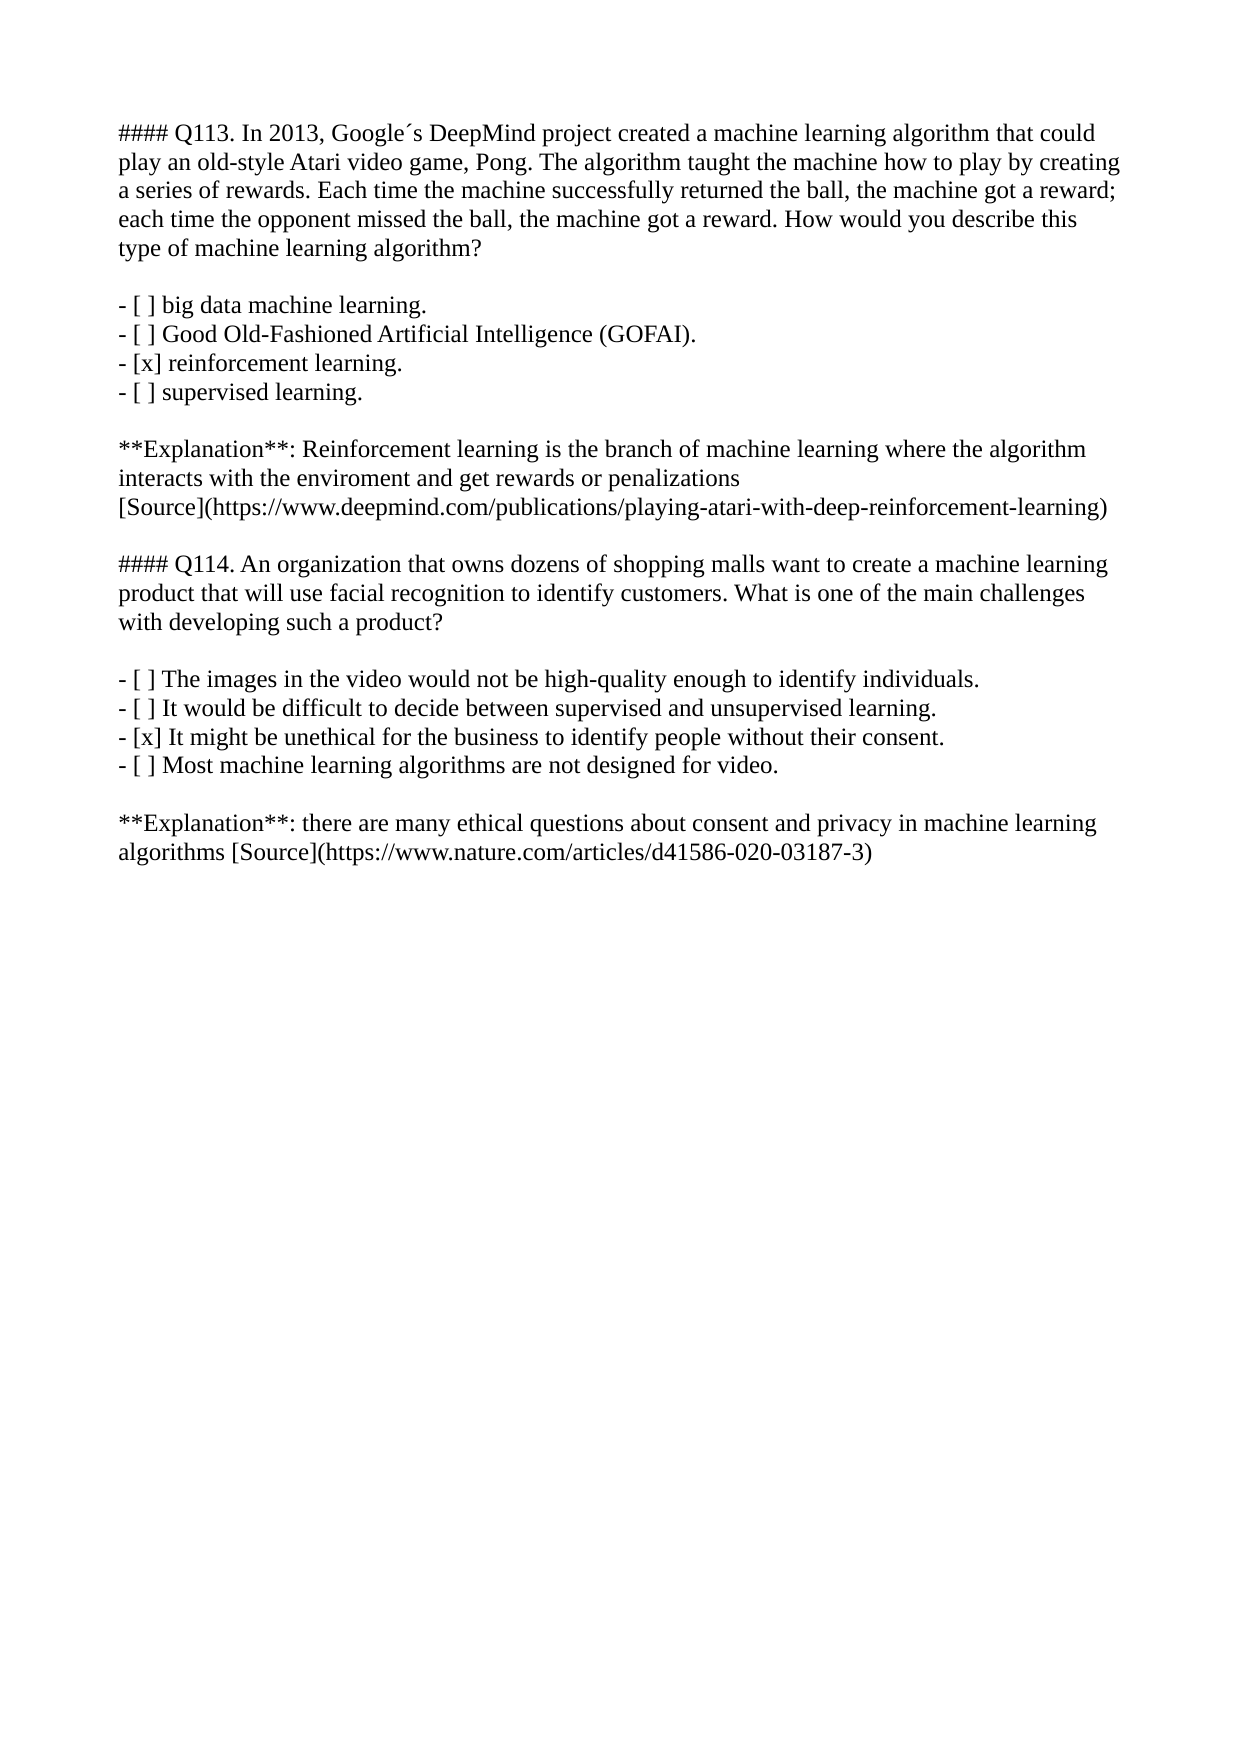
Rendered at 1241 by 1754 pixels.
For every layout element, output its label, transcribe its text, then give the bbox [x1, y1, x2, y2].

text - [ ] Most machine learning algorithms are not designed for video. [118, 751, 1122, 779]
text #### Q113. In 2013, Google´s DeepMind project created a machine learning algorithm that could play an old-style Atari video game, Pong. The algorithm taught the machine how to play by creating a series of rewards. Each time the machine successfully returned the ball, the machine got a reward; each time the opponent missed the ball, the machine got a reward. How would you describe this type of machine learning algorithm? [118, 118, 1122, 262]
text - [x] reinforcement learning. [118, 348, 1122, 377]
text #### Q114. An organization that owns dozens of shopping malls want to create a machine learning product that will use facial recognition to identify customers. What is one of the main challenges with developing such a product? [118, 549, 1122, 636]
text - [ ] Good Old-Fashioned Artificial Intelligence (GOFAI). [118, 319, 1122, 348]
text - [ ] The images in the video would not be high-quality enough to identify individuals. [118, 664, 1122, 693]
text - [ ] big data machine learning. [118, 291, 1122, 319]
text **Explanation**: there are many ethical questions about consent and privacy in machine learning algorithms [Source](https://www.nature.com/articles/d41586-020-03187-3)­ [118, 808, 1122, 866]
text - [ ] supervised learning. [118, 377, 1122, 406]
text - [ ] It would be difficult to decide between supervised and unsupervised learning. [118, 693, 1122, 722]
text - [x] It might be unethical for the business to identify people without their consent. [118, 722, 1122, 751]
text **Explanation**: Reinforcement learning is the branch of machine learning where the algorithm interacts with the enviroment and get rewards or penalizations [Source](https://www.deepmind.com/publications/playing-atari-with-deep-reinforcement-learning) [118, 434, 1122, 521]
